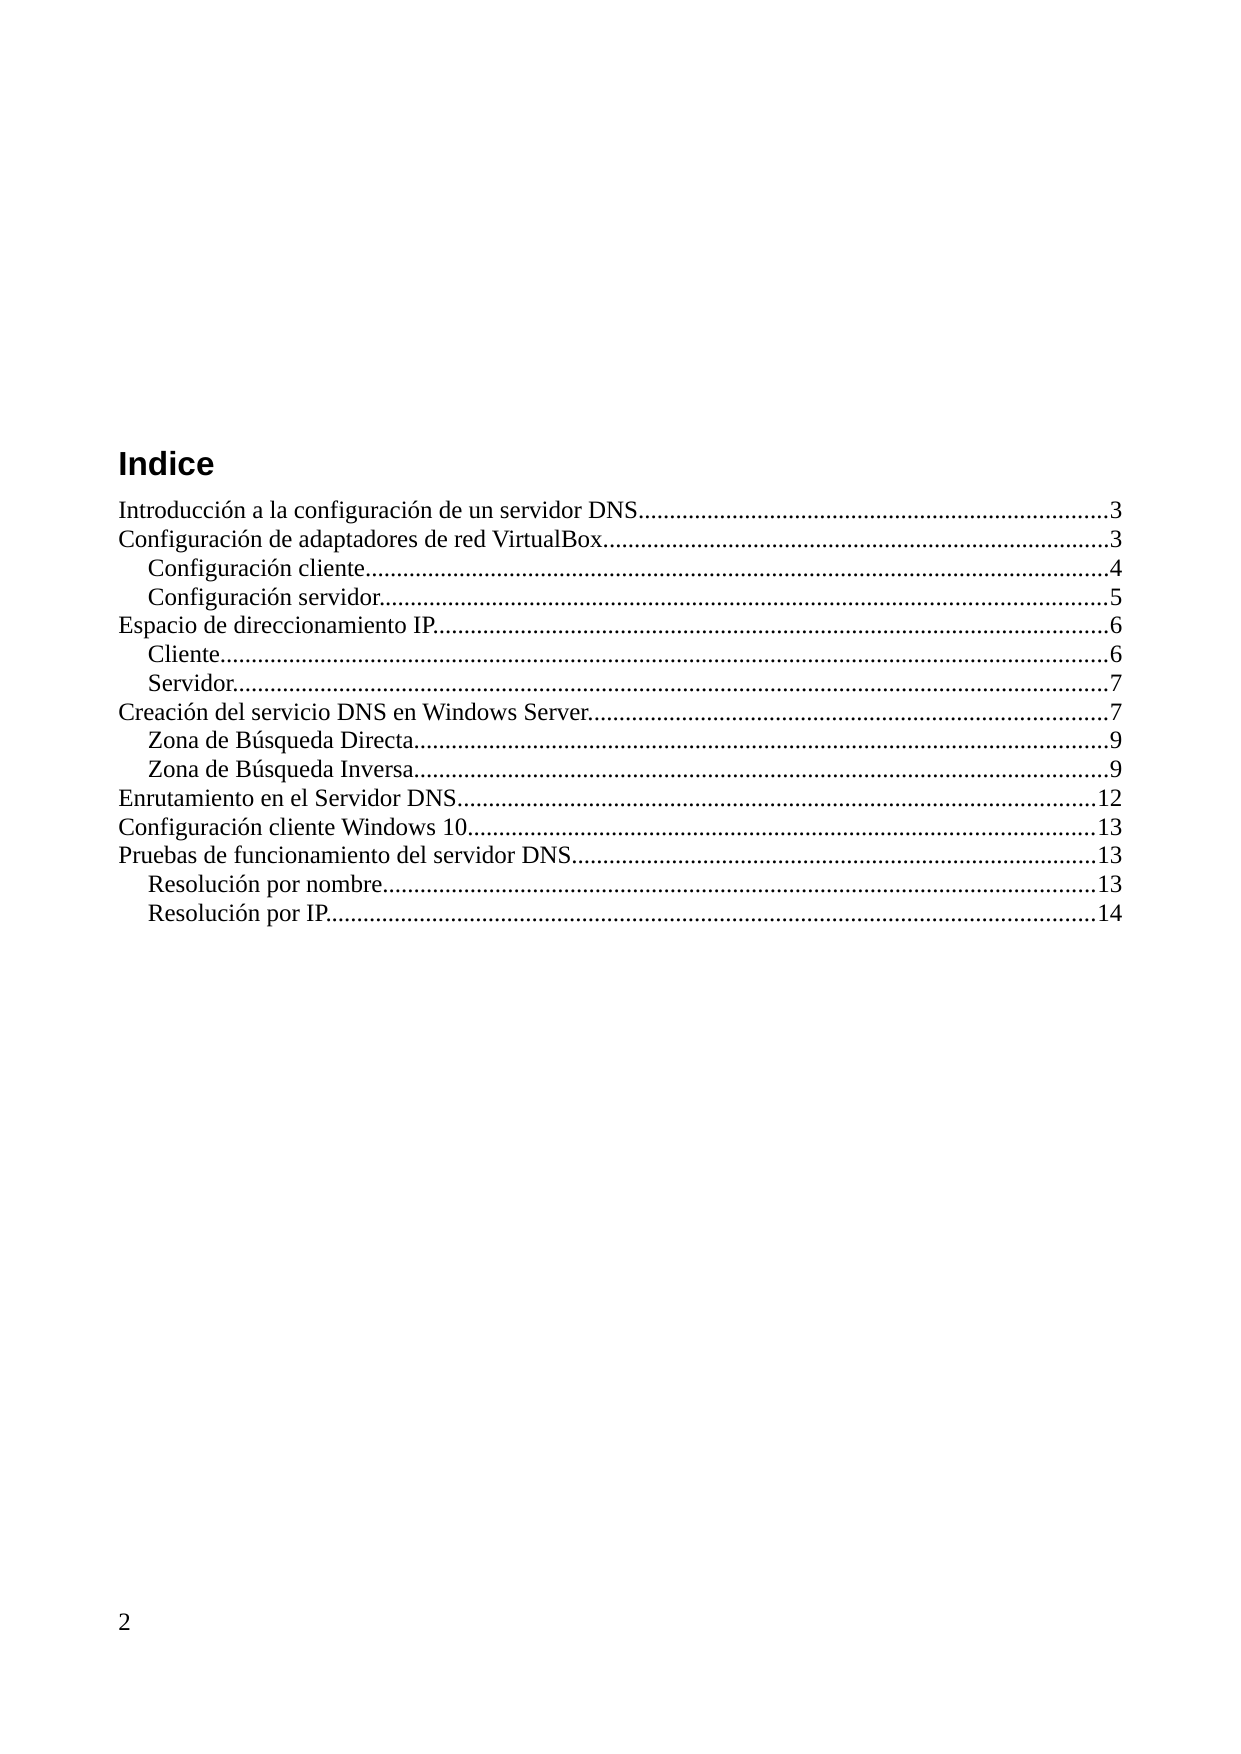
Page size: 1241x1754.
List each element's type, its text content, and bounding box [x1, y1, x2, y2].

subtitle Indice [118, 444, 1122, 483]
text Configuración cliente Windows 10. 13 [118, 812, 1122, 840]
text Cliente. 6 [148, 639, 1122, 668]
text Zona de Búsqueda Inversa. 9 [148, 754, 1122, 783]
text Introducción a la configuración de un servidor DNS. 3 [118, 495, 1122, 524]
text Configuración servidor. 5 [148, 582, 1122, 610]
text Zona de Búsqueda Directa. 9 [148, 725, 1122, 754]
text Resolución por IP. 14 [148, 898, 1122, 927]
text Servidor. 7 [148, 668, 1122, 697]
text Resolución por nombre. 13 [148, 869, 1122, 898]
text Pruebas de funcionamiento del servidor DNS. 13 [118, 840, 1122, 869]
text Espacio de direccionamiento IP. 6 [118, 610, 1122, 639]
text Configuración cliente. 4 [148, 553, 1122, 582]
text Enrutamiento en el Servidor DNS. 12 [118, 783, 1122, 812]
text Creación del servicio DNS en Windows Server. 7 [118, 697, 1122, 725]
text Configuración de adaptadores de red VirtualBox. 3 [118, 524, 1122, 553]
